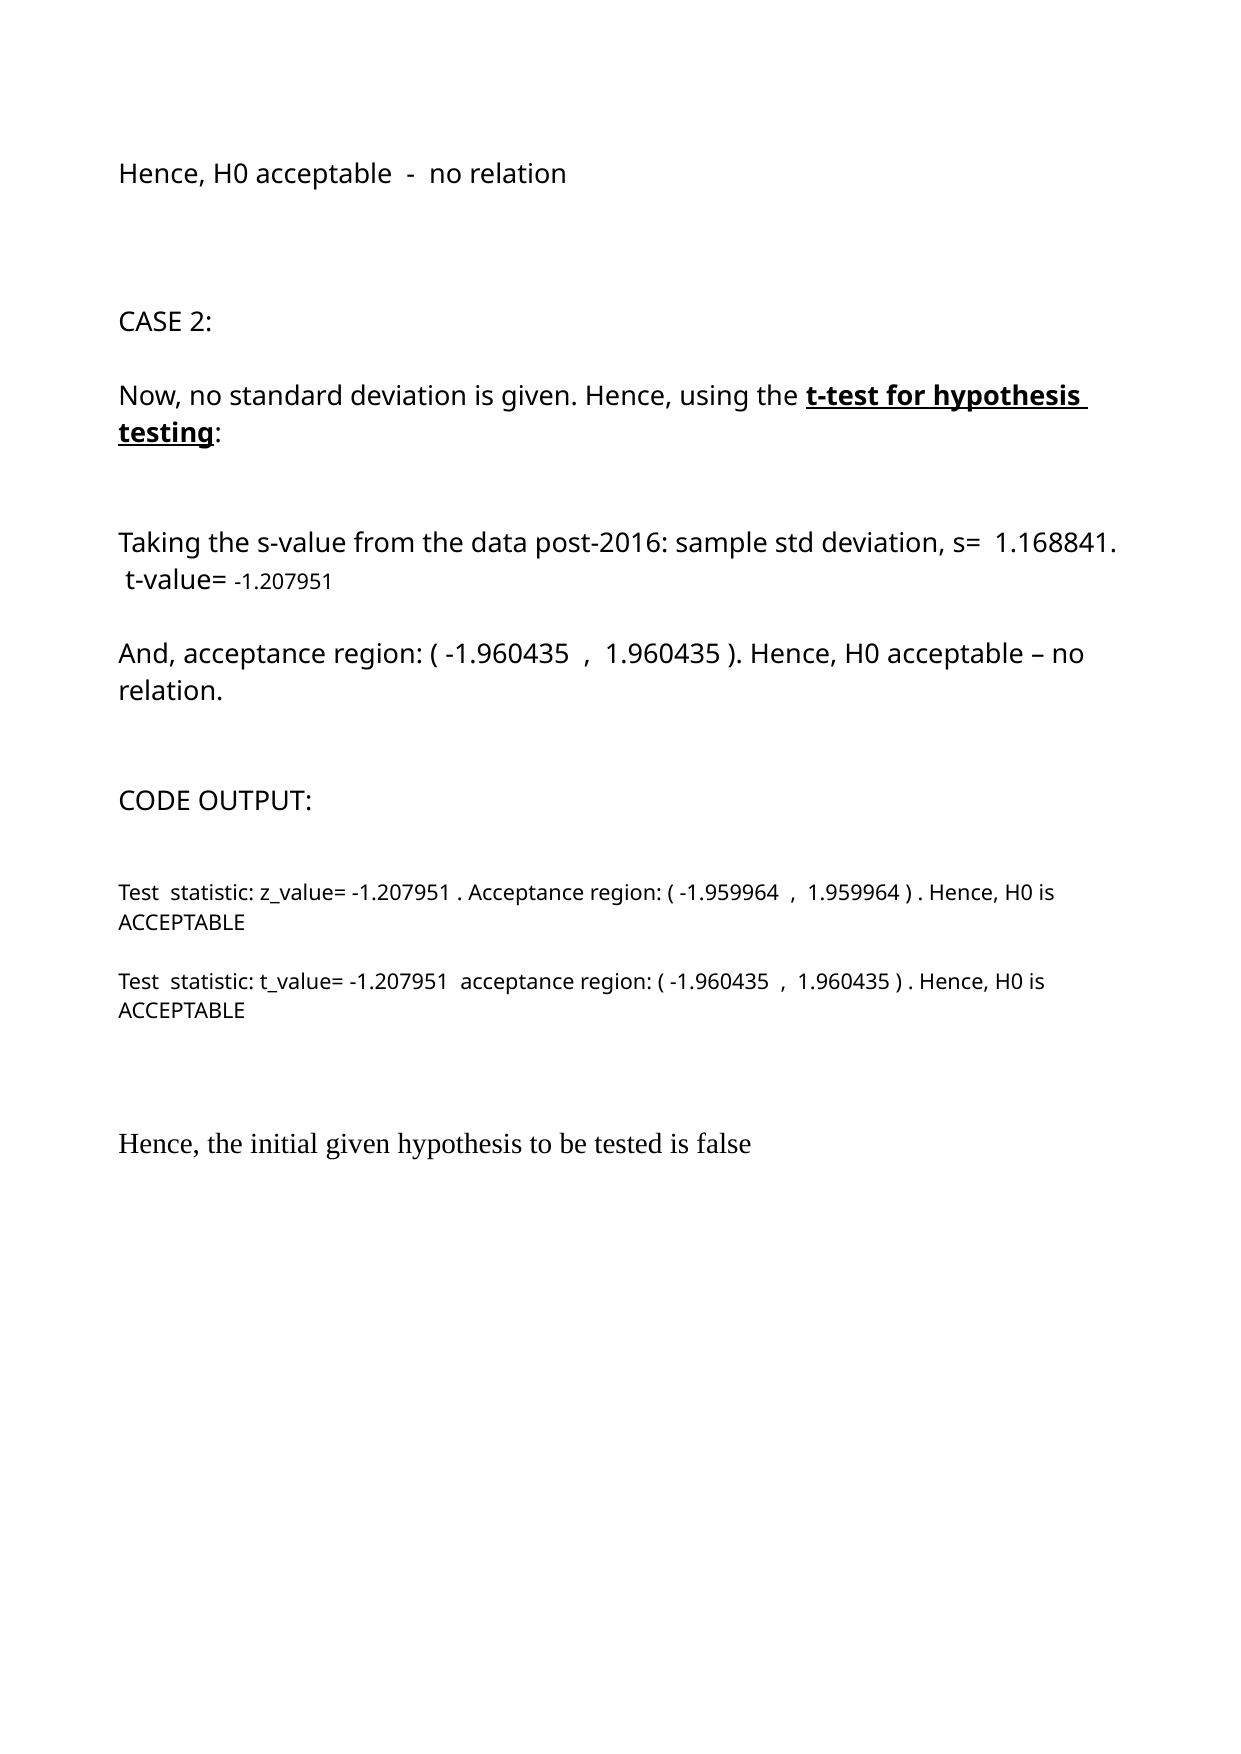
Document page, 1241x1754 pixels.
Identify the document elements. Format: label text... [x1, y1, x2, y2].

text Now, no standard deviation is given. Hence, using the t-test for hypothesis testing: [118, 376, 1122, 450]
text And, acceptance region: ( -1.960435 , 1.960435 ). Hence, H0 acceptable – no relation. [118, 634, 1122, 708]
text Taking the s-value from the data post-2016: sample std deviation, s= 1.168841. [118, 524, 1122, 561]
text Hence, H0 acceptable - no relation [118, 155, 1122, 192]
text Test statistic: z_value= -1.207951 . Acceptance region: ( -1.959964 , 1.959964 ) . Hence, H0 is ACCEPTABLE [118, 878, 1122, 937]
text t-value= -1.207951 [118, 561, 1122, 597]
text CASE 2: [118, 302, 1122, 339]
text Test statistic: t_value= -1.207951 acceptance region: ( -1.960435 , 1.960435 ) . Hence, H0 is ACCEPTABLE [118, 966, 1122, 1025]
text CODE OUTPUT: [118, 782, 1122, 819]
text Hence, the initial given hypothesis to be tested is false [118, 1126, 1122, 1159]
